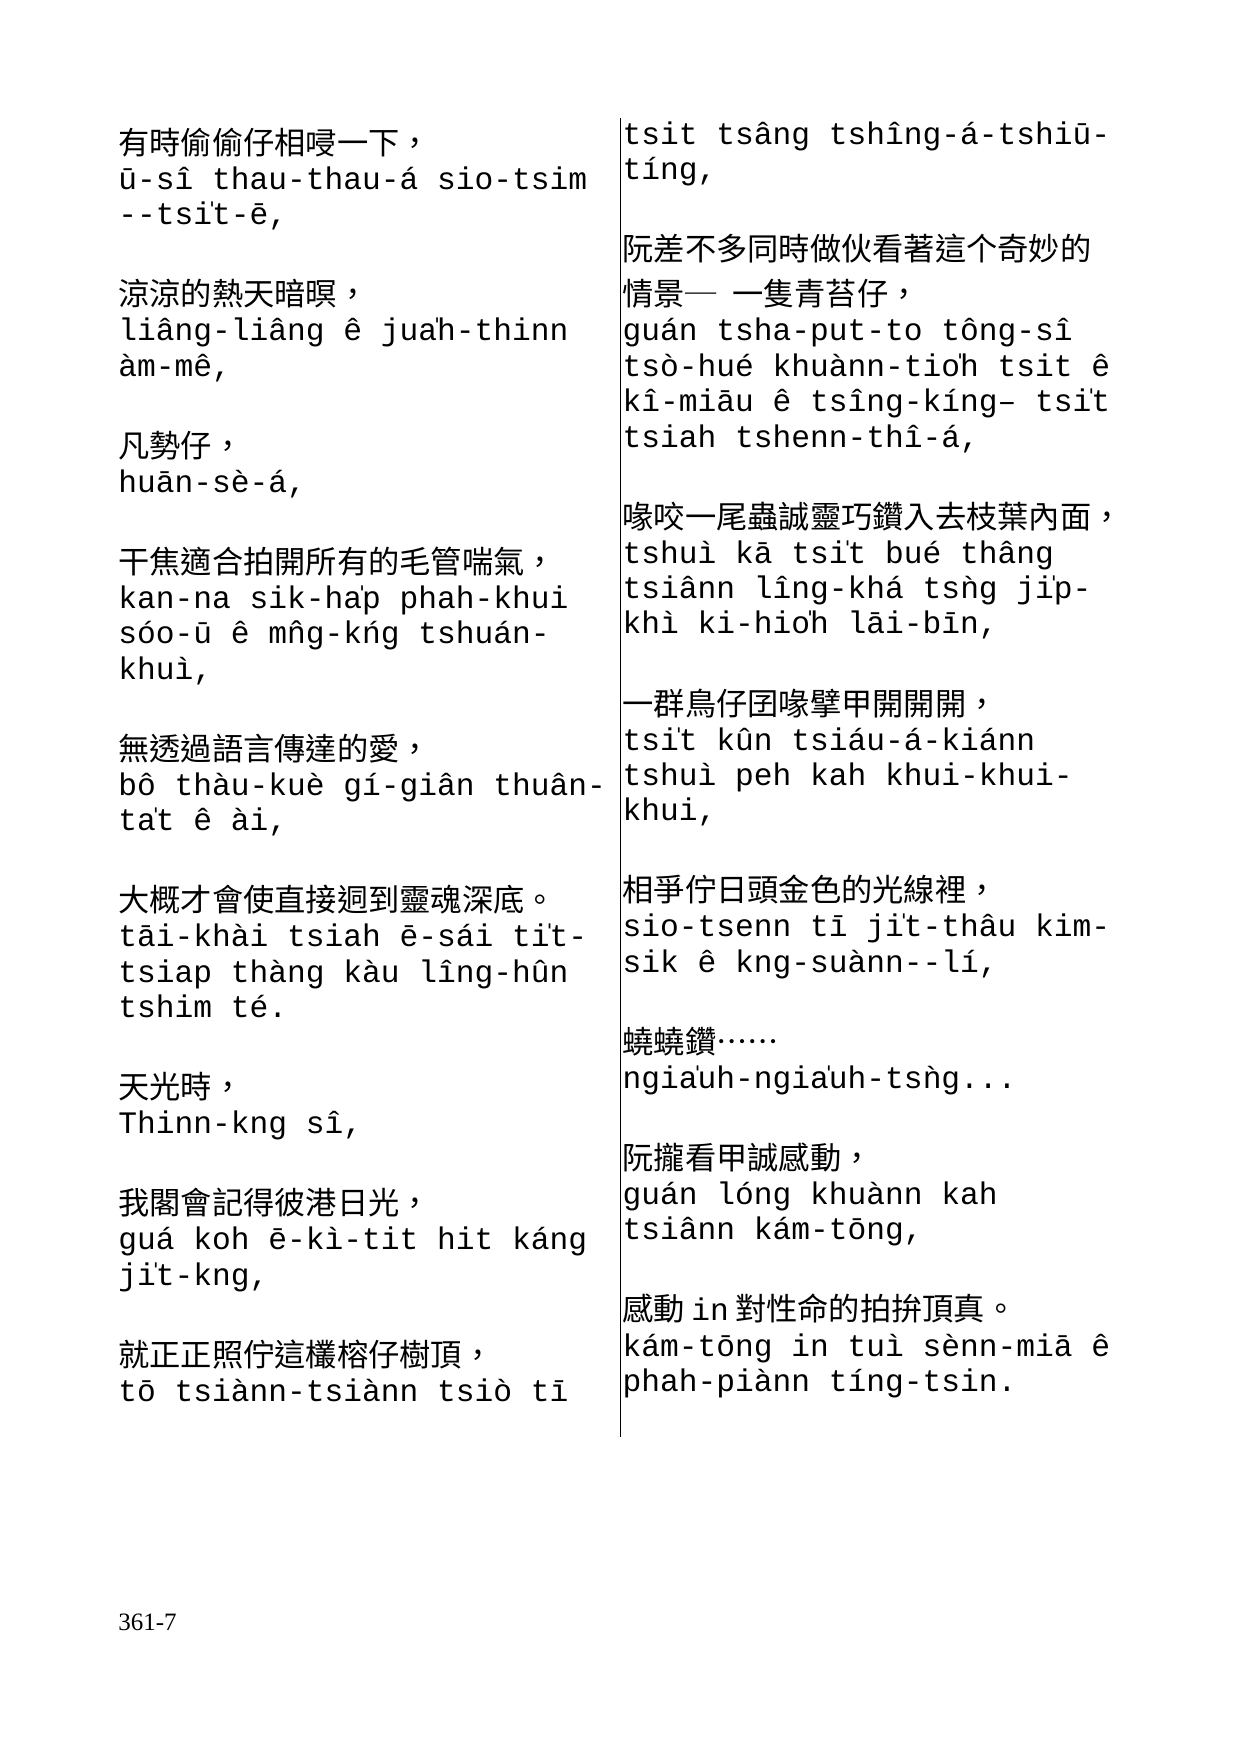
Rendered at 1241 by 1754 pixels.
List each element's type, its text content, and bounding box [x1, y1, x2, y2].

text 凡勢仔， [118, 421, 618, 466]
text 感動in對性命的拍拚頂真。 [622, 1284, 1122, 1330]
text 我閣會記得彼港日光， [118, 1178, 618, 1223]
text tsi̍t kûn tsiáu-á-kiánn tshuì peh kah khui-khui-khui, [622, 724, 1122, 830]
text kan-na sik-ha̍p phah-khui sóo-ū ê mn̂g-kńg tshuán-khuì, [118, 582, 618, 688]
text guán lóng khuànn kah tsiânn kám-tōng, [622, 1178, 1122, 1249]
text Thinn-kng sî, [118, 1107, 618, 1143]
text guá koh ē-kì-tit hit káng ji̍t-kng, [118, 1223, 618, 1294]
text 涼涼的熱天暗暝， [118, 269, 618, 315]
text tāi-khài tsiah ē-sái ti̍t-tsiap thàng kàu lîng-hûn tshim té. [118, 921, 618, 1027]
text bô thàu-kuè gí-giân thuân-ta̍t ê ài, [118, 769, 618, 840]
text liâng-liâng ê jua̍h-thinn àm-mê, [118, 315, 618, 386]
text 一群鳥仔囝喙擘甲開開開， [622, 679, 1122, 724]
text tō tsiànn-tsiànn tsiò tī [118, 1375, 618, 1410]
text huān-sè-á, [118, 466, 618, 502]
text 天光時， [118, 1062, 618, 1107]
text sio-tsenn tī ji̍t-thâu kim-sik ê kng-suànn--lí, [622, 911, 1122, 982]
text ū-sî thau-thau-á sio-tsim --tsi̍t-ē, [118, 163, 618, 234]
text 阮攏看甲誠感動， [622, 1133, 1122, 1178]
text kám-tōng in tuì sènn-miā ê phah-piànn tíng-tsin. [622, 1330, 1122, 1401]
text tshuì kā tsi̍t bué thâng tsiânn lîng-khá tsǹg ji̍p-khì ki-hio̍h lāi-bīn, [622, 537, 1122, 643]
text 有時偷偷仔相唚一下， [118, 118, 618, 163]
text ngia̍uh-ngia̍uh-tsǹg... [622, 1062, 1122, 1098]
text 就正正照佇這欉榕仔樹頂， [118, 1330, 618, 1375]
text tsit tsâng tshîng-á-tshiū-tíng, [622, 118, 1122, 189]
text 阮差不多同時做伙看著這个奇妙的情景─ 一隻青苔仔， [622, 224, 1122, 315]
text 相爭佇日頭金色的光線裡， [622, 866, 1122, 911]
text 喙咬一尾蟲誠靈巧鑽入去枝葉內面， [622, 492, 1122, 537]
text 干焦適合拍開所有的毛管喘氣， [118, 537, 618, 582]
text 大概才會使直接迵到靈魂深底。 [118, 875, 618, 921]
text guán tsha-put-to tông-sî tsò-hué khuànn-tio̍h tsit ê kî-miāu ê tsîng-kíng– tsi̍t tsiah tshenn-thî-á, [622, 315, 1122, 456]
text 無透過語言傳達的愛， [118, 724, 618, 769]
text 蟯蟯鑽…… [622, 1017, 1122, 1062]
